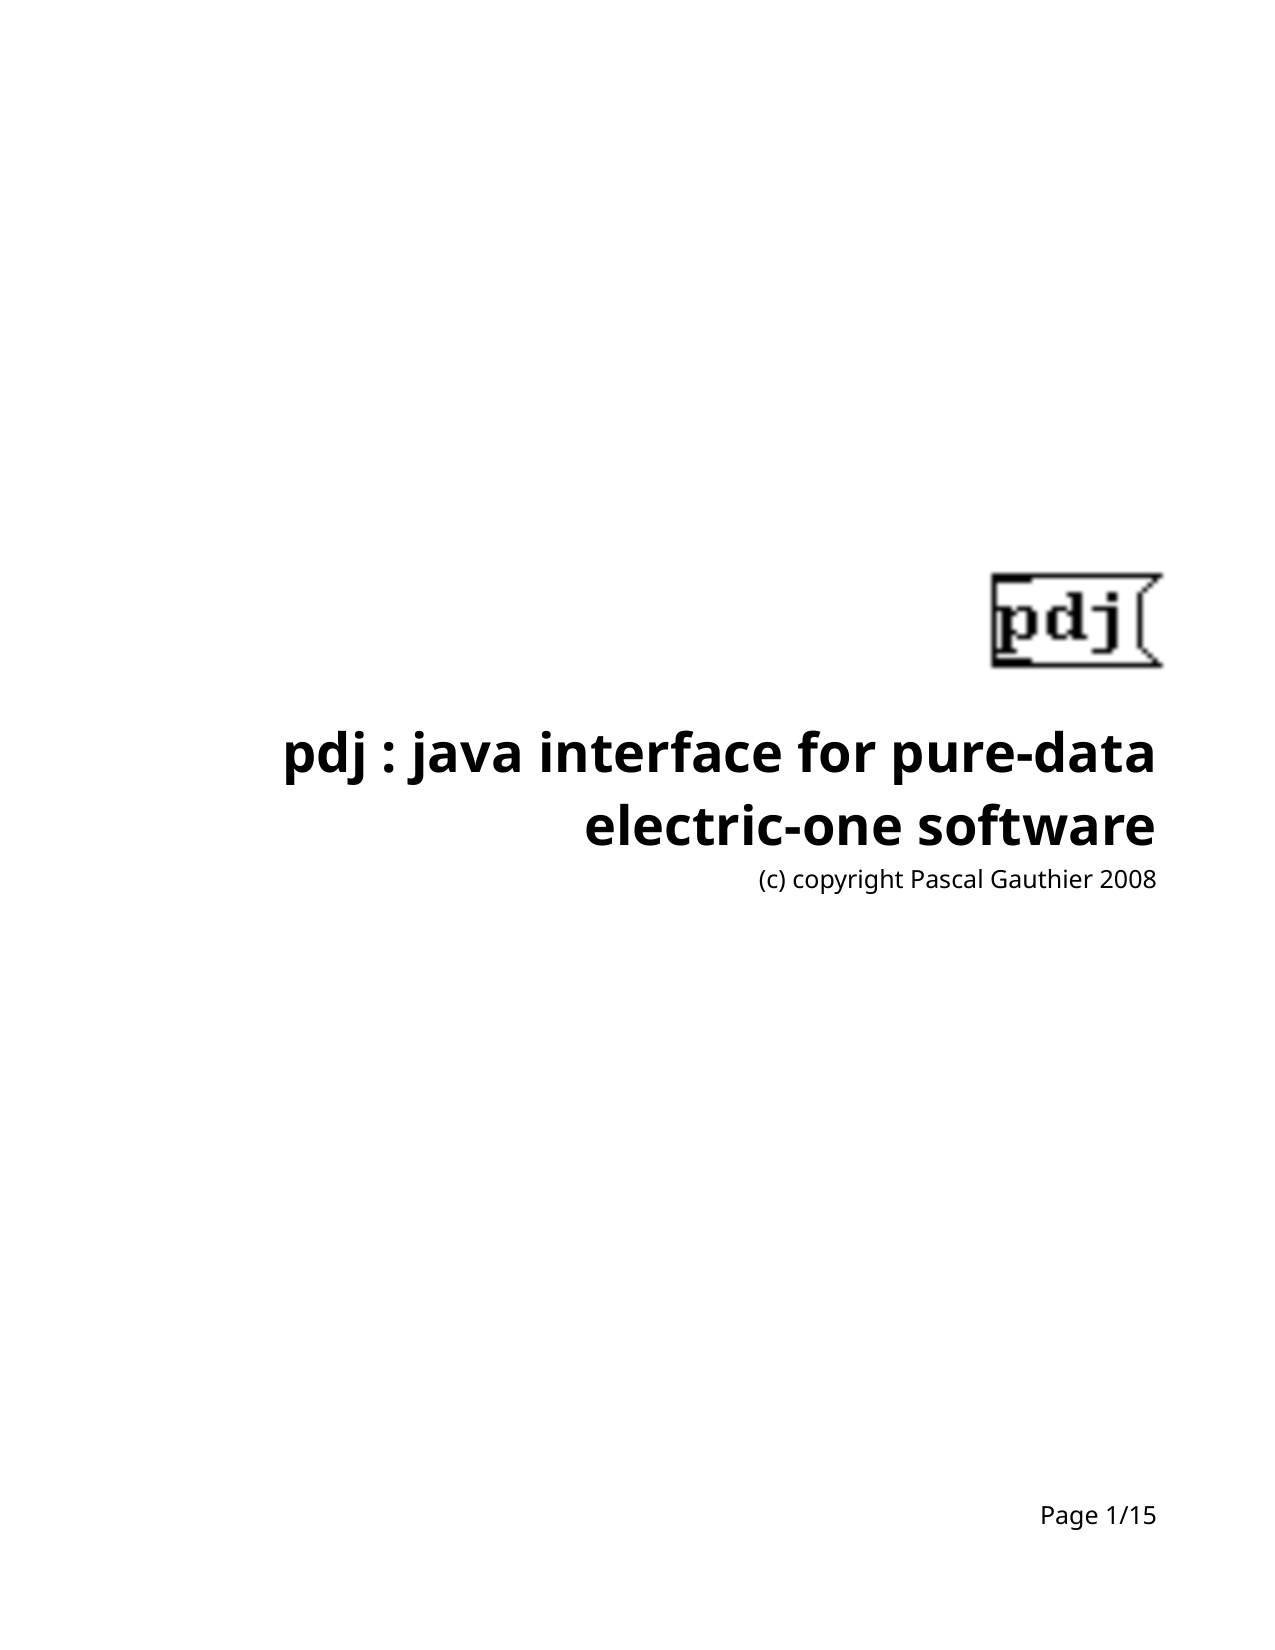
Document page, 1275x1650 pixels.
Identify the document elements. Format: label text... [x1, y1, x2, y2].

list (c) copyright Pascal Gauthier 2008 [156, 862, 1157, 896]
text pdj : java interface for pure-data [118, 714, 1157, 788]
picture [976, 554, 1172, 686]
text electric-one software [118, 788, 1157, 862]
